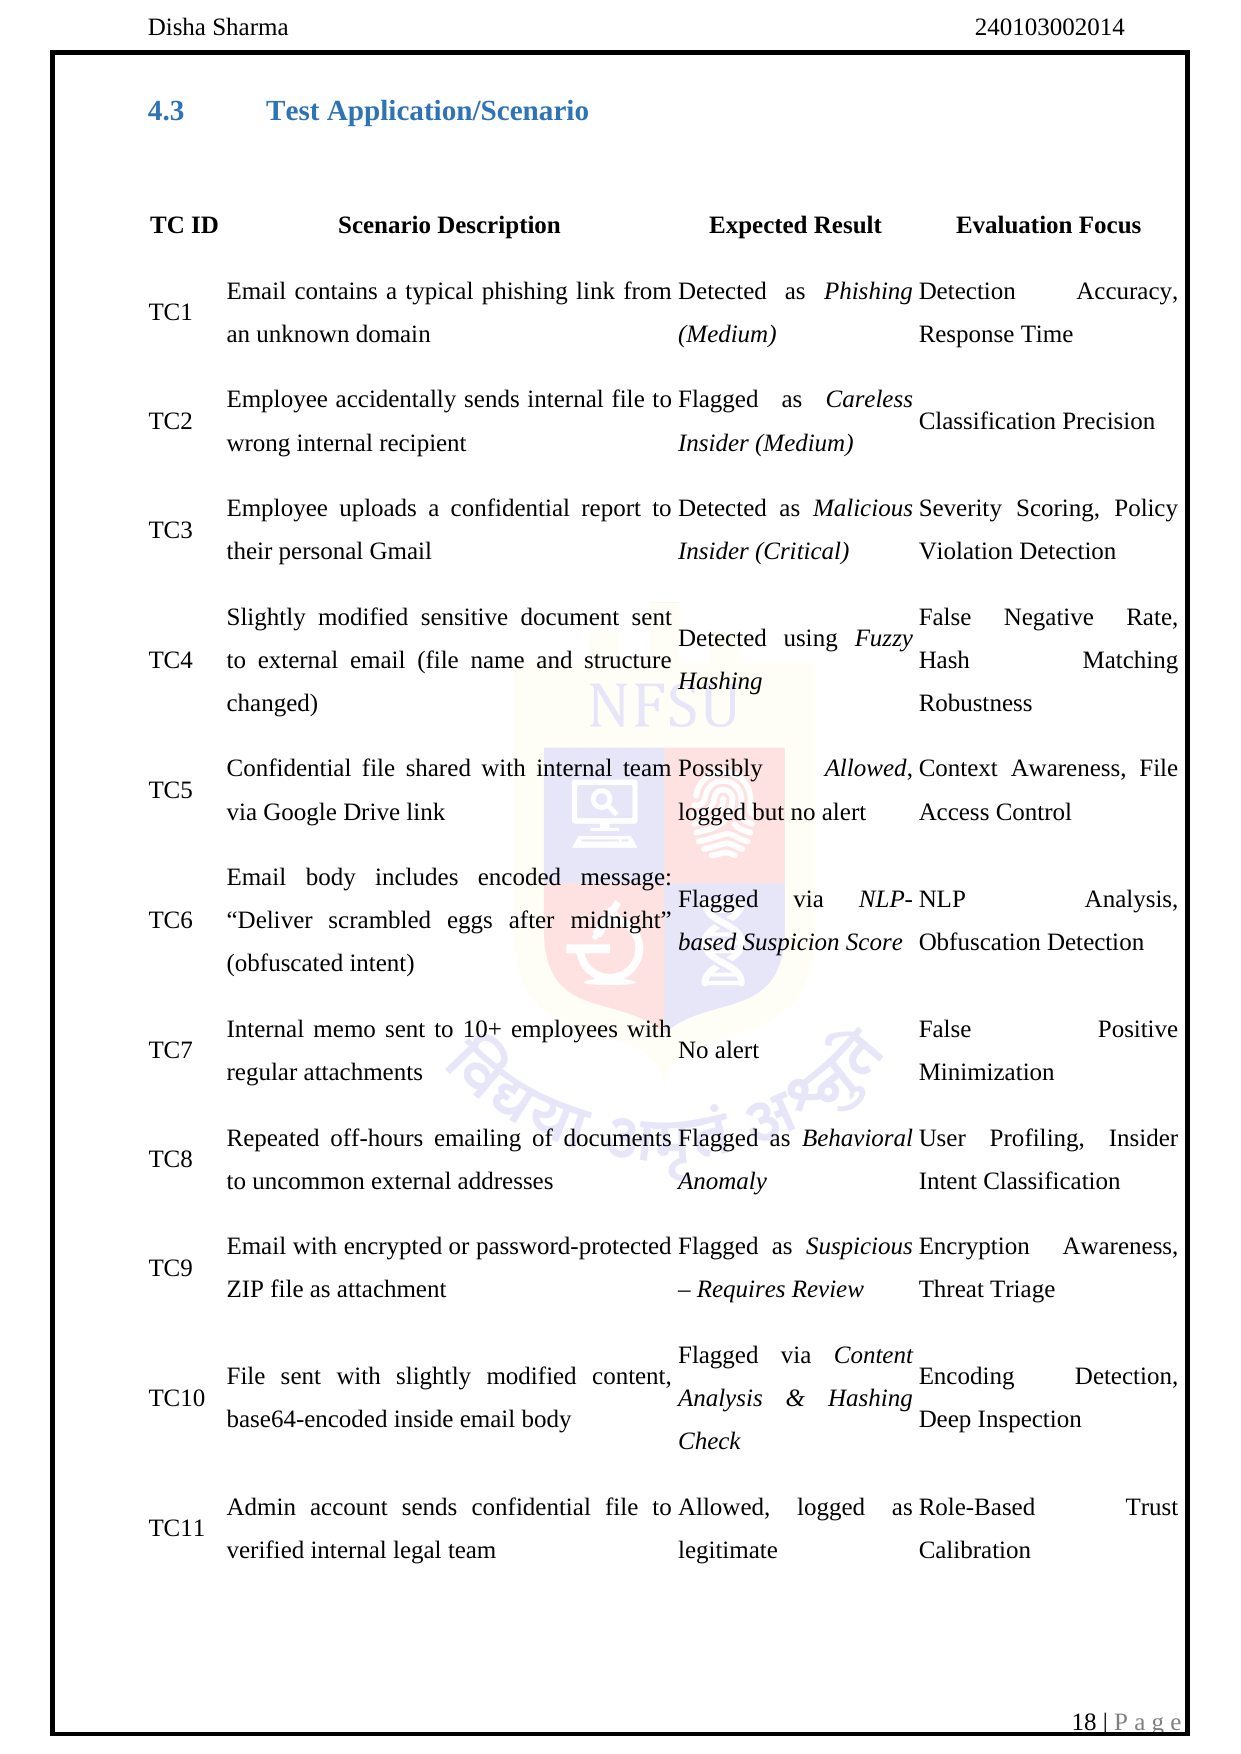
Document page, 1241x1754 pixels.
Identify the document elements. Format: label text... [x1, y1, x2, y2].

table_header Expected Result [675, 208, 916, 273]
table_cell Role-Based Trust Calibration [916, 1489, 1181, 1597]
table_cell Email with encrypted or password-protected ZIP file as attachment [224, 1228, 675, 1337]
table_cell Detected using Fuzzy Hashing [675, 599, 916, 751]
table_cell TC6 [145, 859, 223, 1011]
table_cell False Positive Minimization [916, 1011, 1181, 1120]
table_cell Email body includes encoded message: “Deliver scrambled eggs after midnight” (obfuscated intent) [224, 859, 675, 1011]
table_cell Email contains a typical phishing link from an unknown domain [224, 273, 675, 382]
table_cell TC8 [145, 1120, 223, 1228]
table_cell Possibly Allowed, logged but no alert [675, 751, 916, 859]
table_cell TC5 [145, 751, 223, 859]
table_cell TC11 [145, 1489, 223, 1597]
table_header Scenario Description [224, 208, 675, 273]
table_cell TC1 [145, 273, 223, 382]
table_cell TC3 [145, 490, 223, 599]
table_cell NLP Analysis, Obfuscation Detection [916, 859, 1181, 1011]
table_cell Severity Scoring, Policy Violation Detection [916, 490, 1181, 599]
table_cell No alert [675, 1011, 916, 1120]
table_cell Flagged via NLP-based Suspicion Score [675, 859, 916, 1011]
table_cell TC10 [145, 1337, 223, 1489]
table_cell Admin account sends confidential file to verified internal legal team [224, 1489, 675, 1597]
table_cell False Negative Rate, Hash Matching Robustness [916, 599, 1181, 751]
subtitle Test Application/Scenario [148, 93, 1181, 126]
table_header Evaluation Focus [916, 208, 1181, 273]
table_cell Classification Precision [916, 382, 1181, 490]
table_cell Flagged via Content Analysis & Hashing Check [675, 1337, 916, 1489]
table_cell TC2 [145, 382, 223, 490]
table_cell TC4 [145, 599, 223, 751]
table_cell Detection Accuracy, Response Time [916, 273, 1181, 382]
table_cell Encryption Awareness, Threat Triage [916, 1228, 1181, 1337]
table_cell TC7 [145, 1011, 223, 1120]
table_cell Encoding Detection, Deep Inspection [916, 1337, 1181, 1489]
table_cell Employee accidentally sends internal file to wrong internal recipient [224, 382, 675, 490]
table_cell Confidential file shared with internal team via Google Drive link [224, 751, 675, 859]
table_cell File sent with slightly modified content, base64-encoded inside email body [224, 1337, 675, 1489]
table_cell Allowed, logged as legitimate [675, 1489, 916, 1597]
table_cell Detected as Phishing (Medium) [675, 273, 916, 382]
table_header TC ID [145, 208, 223, 273]
table_cell Flagged as Suspicious – Requires Review [675, 1228, 916, 1337]
table_cell Context Awareness, File Access Control [916, 751, 1181, 859]
table_cell Internal memo sent to 10+ employees with regular attachments [224, 1011, 675, 1120]
table_cell Employee uploads a confidential report to their personal Gmail [224, 490, 675, 599]
table_cell Flagged as Behavioral Anomaly [675, 1120, 916, 1228]
table_cell TC9 [145, 1228, 223, 1337]
table_cell Slightly modified sensitive document sent to external email (file name and structure changed) [224, 599, 675, 751]
table_cell Detected as Malicious Insider (Critical) [675, 490, 916, 599]
table_cell Repeated off-hours emailing of documents to uncommon external addresses [224, 1120, 675, 1228]
table_cell Flagged as Careless Insider (Medium) [675, 382, 916, 490]
table_cell User Profiling, Insider Intent Classification [916, 1120, 1181, 1228]
